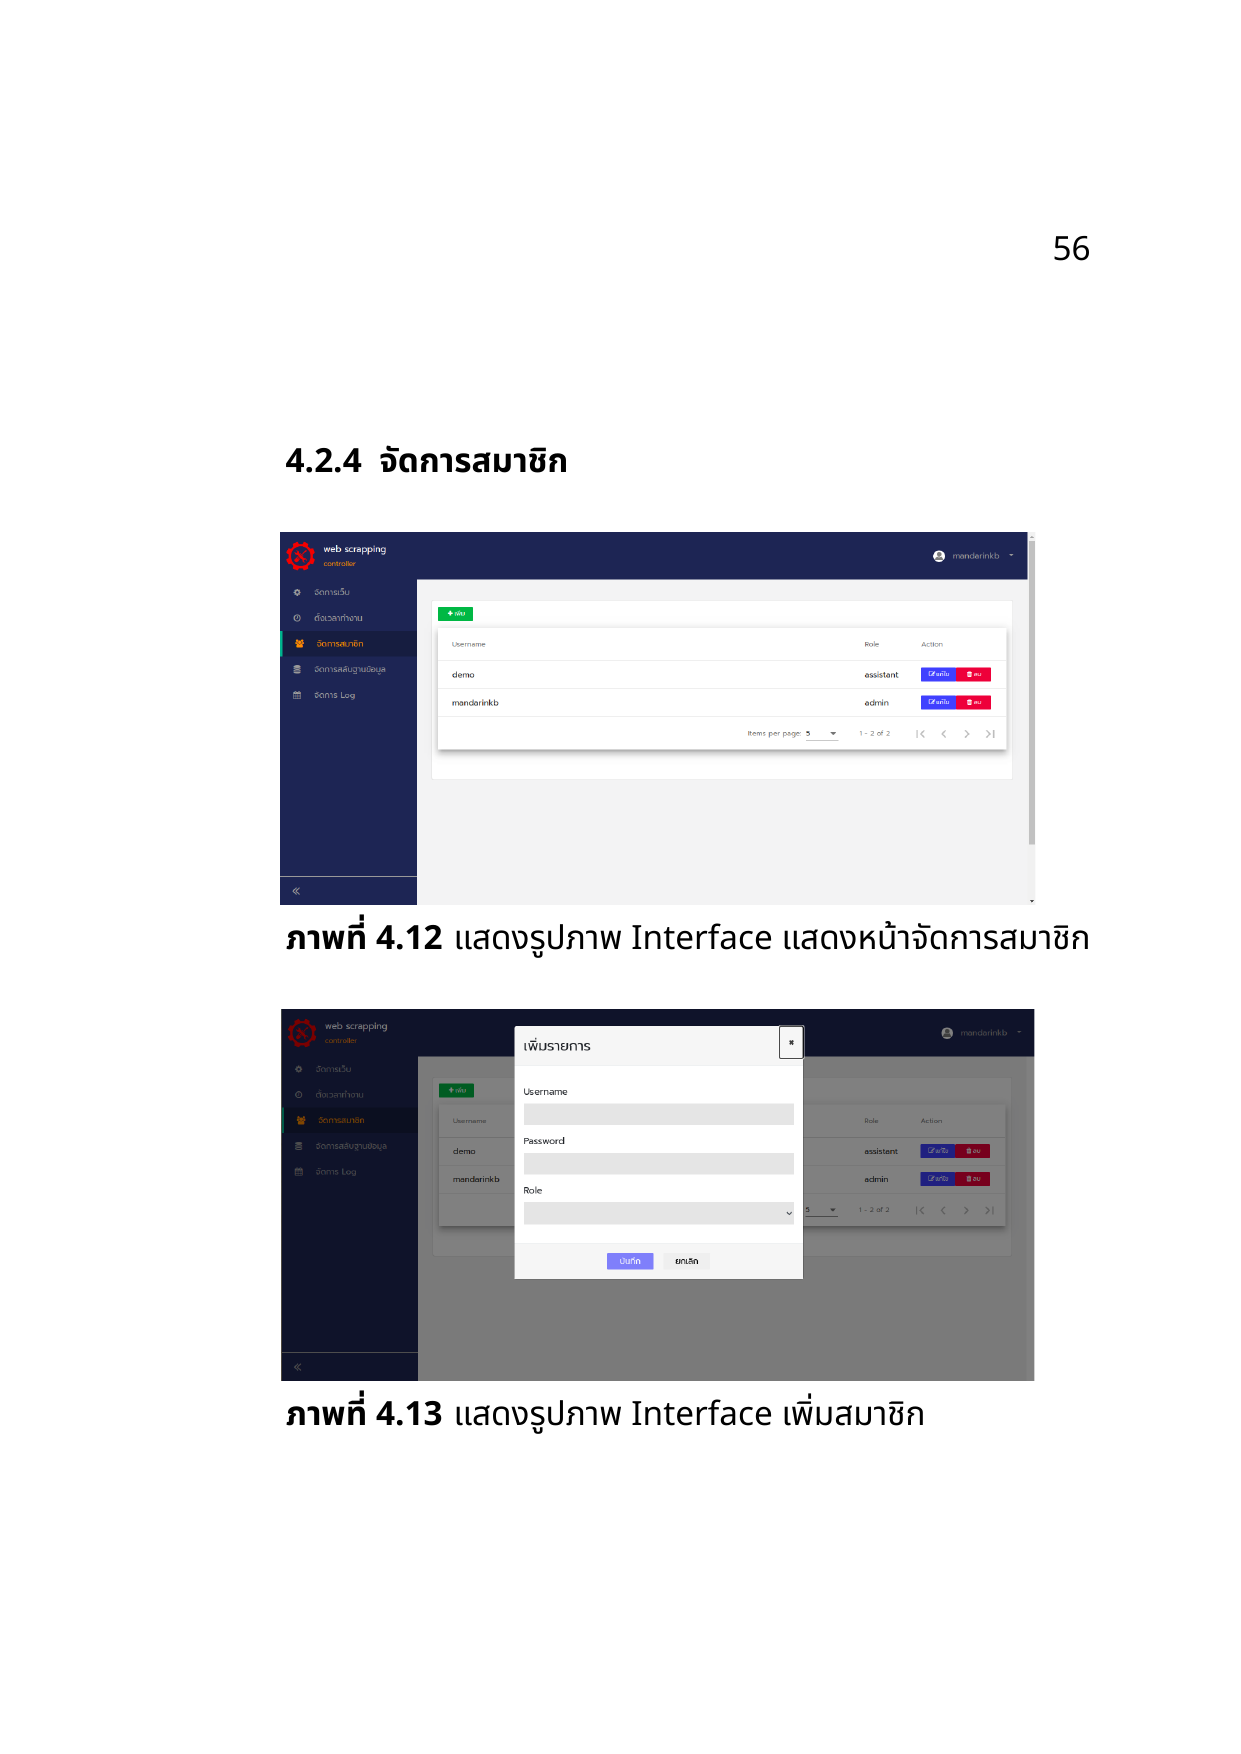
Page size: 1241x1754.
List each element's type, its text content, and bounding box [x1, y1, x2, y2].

picture [281, 1009, 1035, 1381]
text ภาพที่ 4.13 แสดงรูปภาพ Interface เพิ่มสมาชิก [225, 1010, 1091, 1440]
text 4.2.4 จัดการสมาชิก [225, 437, 1091, 487]
picture [280, 532, 1036, 905]
text ภาพที่ 4.12 แสดงรูปภาพ Interface แสดงหน้าจัดการสมาชิก [225, 533, 1091, 964]
